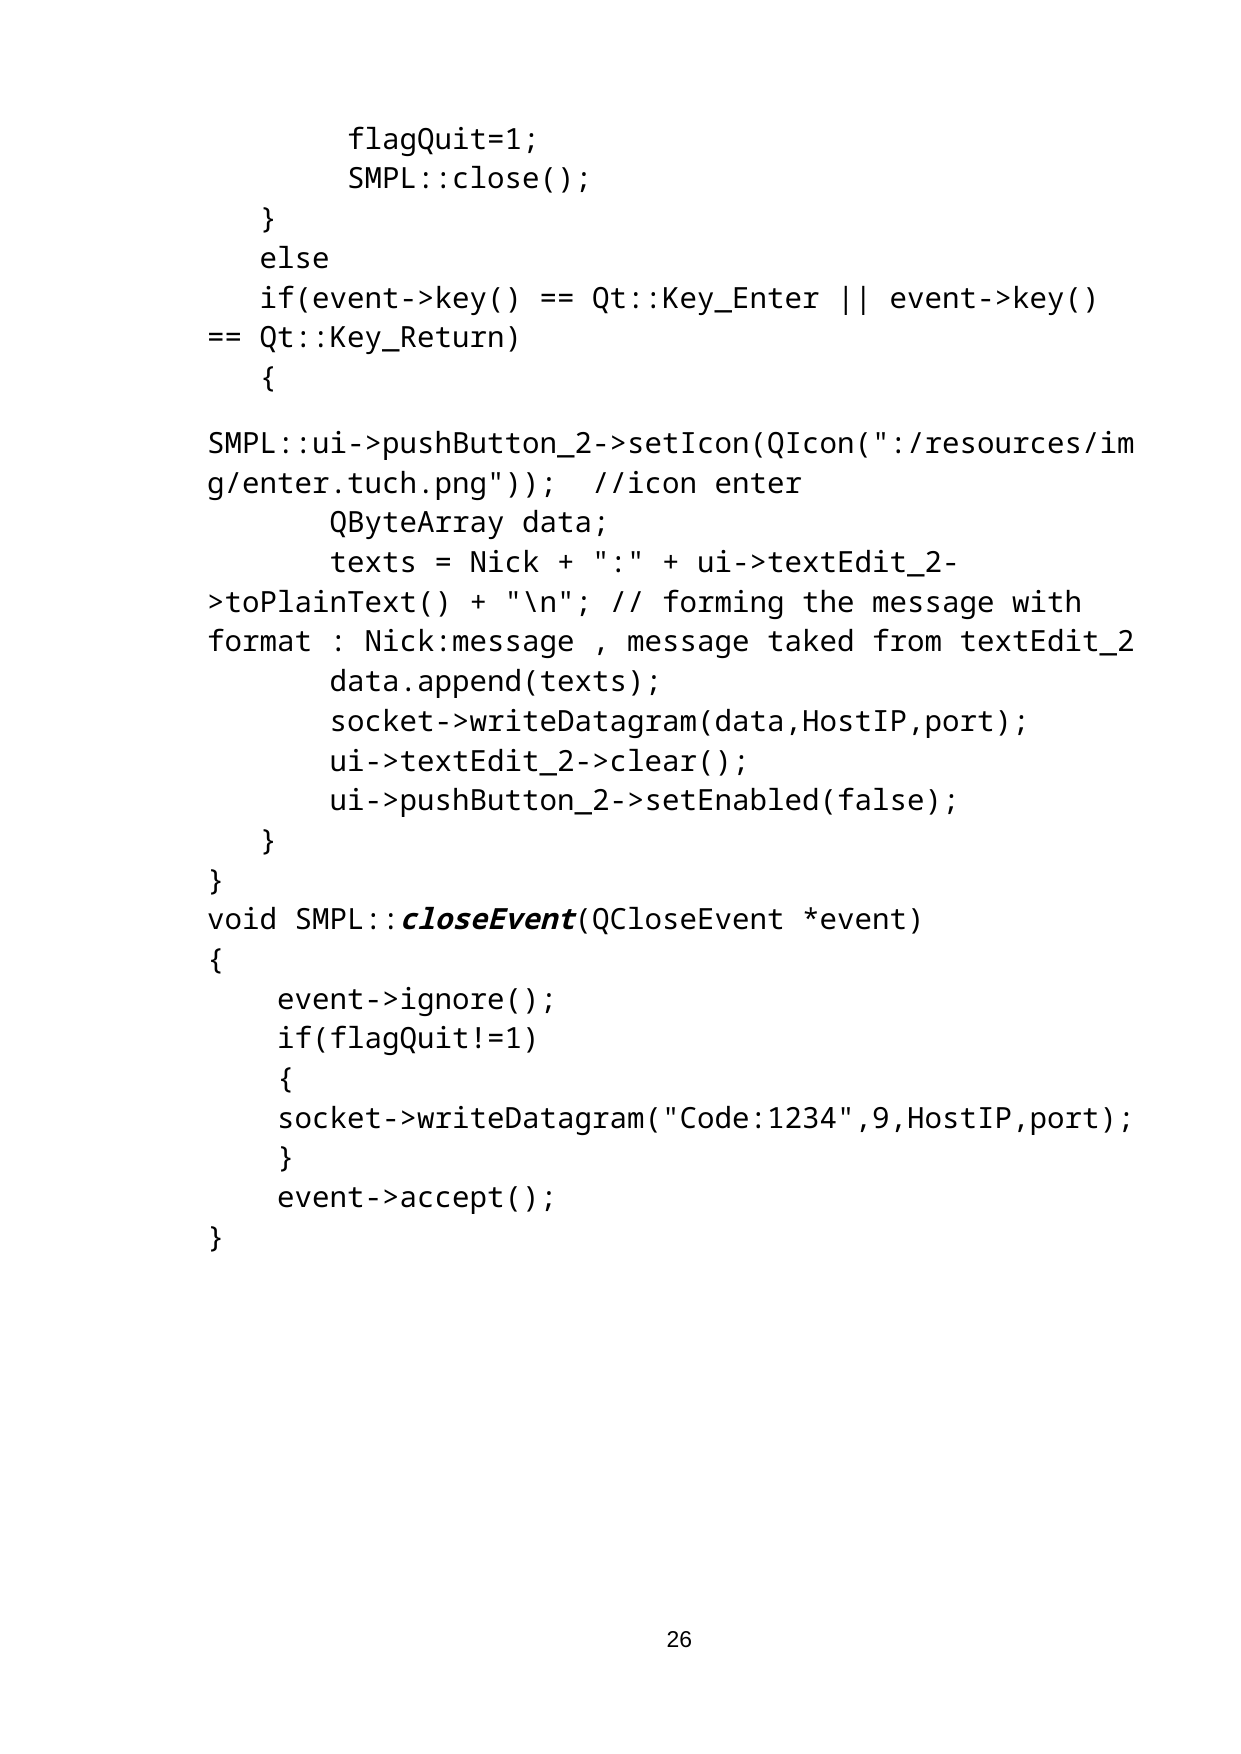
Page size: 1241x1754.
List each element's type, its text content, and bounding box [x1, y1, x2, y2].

text texts = Nick + ":" + ui->textEdit_2->toPlainText() + "\n"; // forming the message with format : Nick:message , message taked from textEdit_2 [207, 541, 1152, 660]
text } [207, 1216, 1152, 1256]
text } [207, 1137, 1152, 1176]
text if(flagQuit!=1) [207, 1018, 1152, 1057]
text socket->writeDatagram("Code:1234",9,HostIP,port); [207, 1097, 1152, 1137]
text { [207, 1057, 1152, 1097]
text } [207, 819, 1152, 859]
text ui->textEdit_2->clear(); [207, 740, 1152, 779]
text void SMPL::closeEvent(QCloseEvent *event) [207, 898, 1152, 938]
text socket->writeDatagram(data,HostIP,port); [207, 700, 1152, 740]
text flagQuit=1; [207, 118, 1152, 158]
text data.append(texts); [207, 660, 1152, 700]
text { [207, 356, 1152, 396]
text ui->pushButton_2->setEnabled(false); [207, 779, 1152, 819]
text event->ignore(); [207, 978, 1152, 1018]
text event->accept(); [207, 1176, 1152, 1216]
text if(event->key() == Qt::Key_Enter || event->key() == Qt::Key_Return) [207, 277, 1152, 356]
text } [207, 197, 1152, 237]
text QByteArray data; [207, 502, 1152, 541]
text { [207, 938, 1152, 978]
text else [207, 237, 1152, 277]
text SMPL::close(); [207, 158, 1152, 197]
text SMPL::ui->pushButton_2->setIcon(QIcon(":/resources/img/enter.tuch.png")); //icon enter [207, 396, 1152, 502]
text } [207, 859, 1152, 898]
